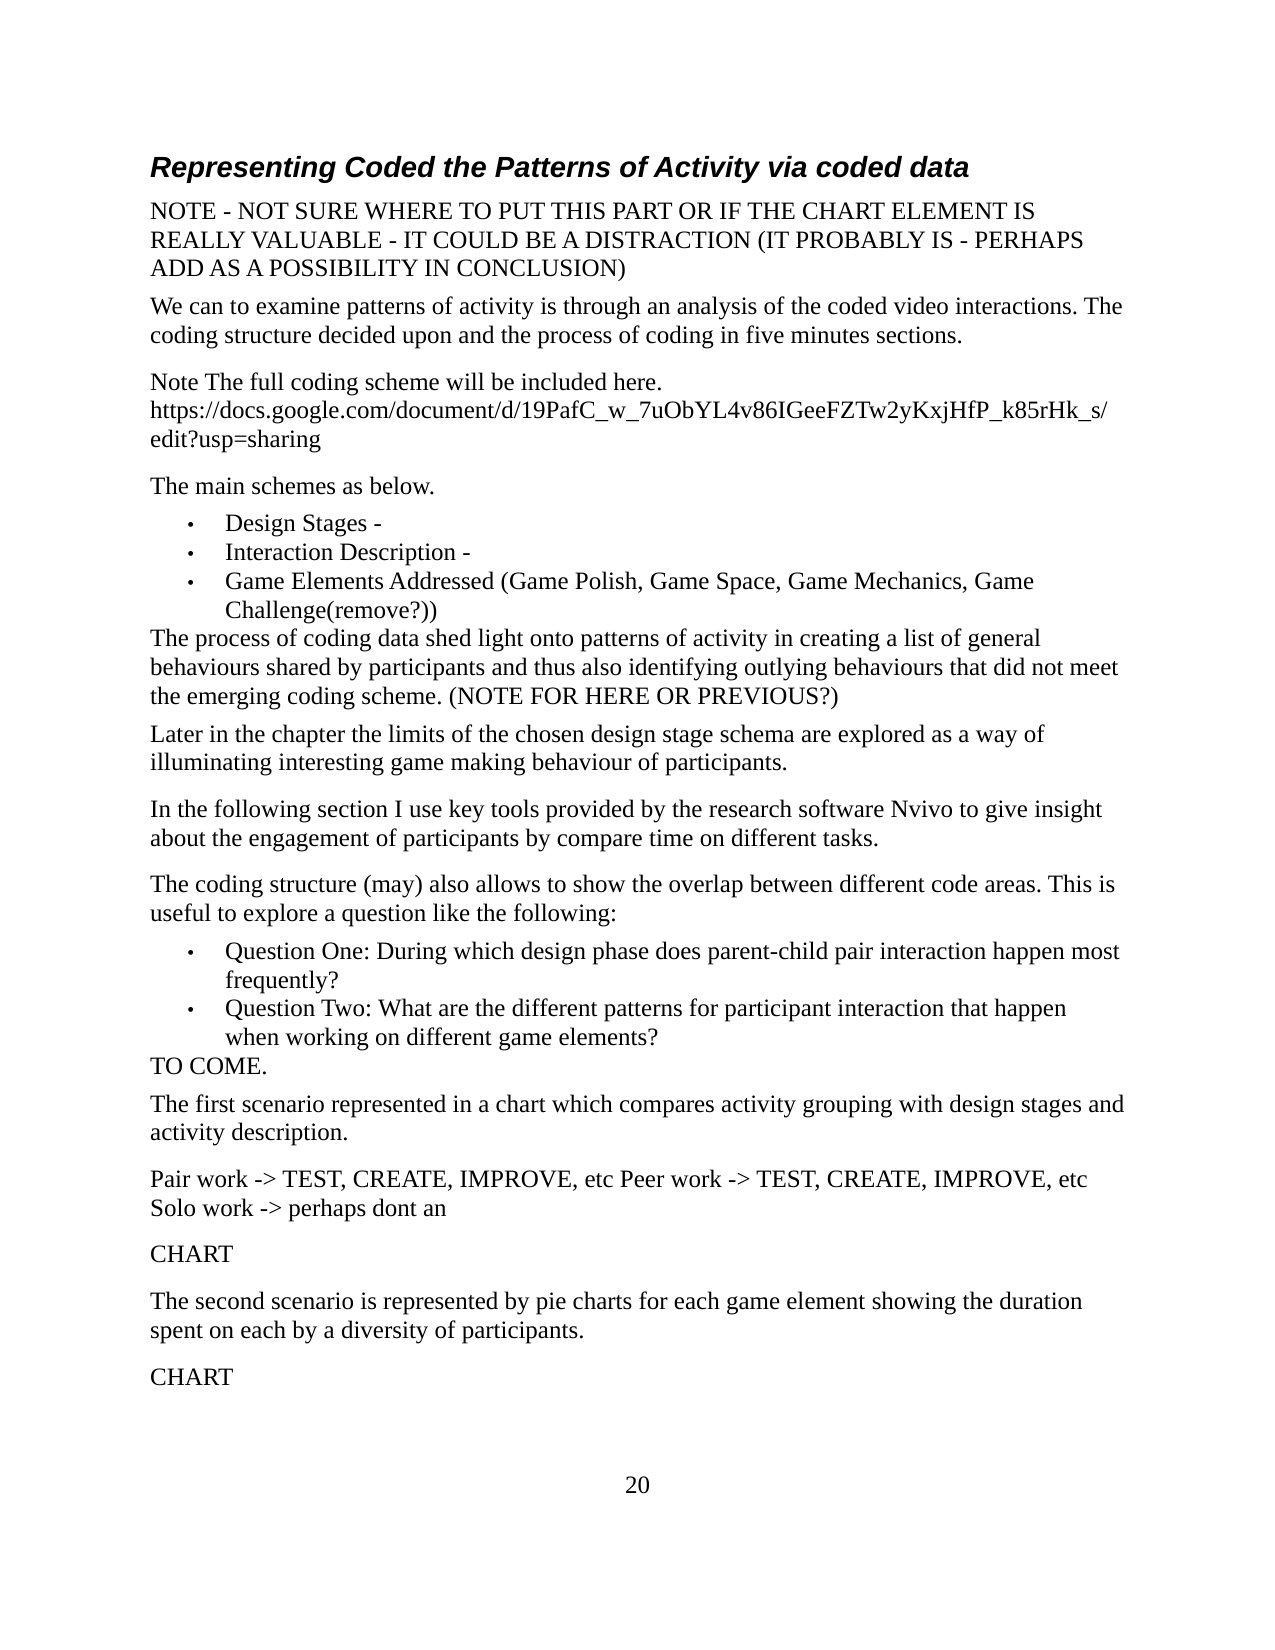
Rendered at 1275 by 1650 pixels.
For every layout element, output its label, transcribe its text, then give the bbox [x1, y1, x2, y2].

list Game Elements Addressed (Game Polish, Game Space, Game Mechanics, Game Challenge(remove?)) [187, 566, 1125, 623]
list Question One: During which design phase does parent-child pair interaction happen most frequently? [187, 936, 1125, 993]
text The process of coding data shed light onto patterns of activity in creating a list of general behaviours shared by participants and thus also identifying outlying behaviours that did not meet the emerging coding scheme. (NOTE FOR HERE OR PREVIOUS?) [150, 623, 1125, 710]
list Interaction Description - [187, 537, 1125, 566]
text CHART [150, 1362, 1125, 1390]
list Question Two: What are the different patterns for participant interaction that happen when working on different game elements? [187, 993, 1125, 1051]
list Design Stages - [187, 508, 1125, 537]
text CHART [150, 1239, 1125, 1268]
text The first scenario represented in a chart which compares activity grouping with design stages and activity description. [150, 1089, 1125, 1146]
text In the following section I use key tools provided by the research software Nvivo to give insight about the engagement of participants by compare time on different tasks. [150, 794, 1125, 852]
text The coding structure (may) also allows to show the overlap between different code areas. This is useful to explore a question like the following: [150, 869, 1125, 927]
text The main schemes as below. [150, 471, 1125, 499]
text Pair work -> TEST, CREATE, IMPROVE, etc Peer work -> TEST, CREATE, IMPROVE, etc Solo work -> perhaps dont an [150, 1164, 1125, 1222]
text NOTE - NOT SURE WHERE TO PUT THIS PART OR IF THE CHART ELEMENT IS REALLY VALUABLE - IT COULD BE A DISTRACTION (IT PROBABLY IS - PERHAPS ADD AS A POSSIBILITY IN CONCLUSION) [150, 196, 1125, 282]
text Note The full coding scheme will be included here. https://docs.google.com/document/d/19PafC_w_7uObYL4v86IGeeFZTw2yKxjHfP_k85rHk_s/edit?usp=sharing [150, 367, 1125, 453]
text TO COME. [150, 1051, 1125, 1080]
text The second scenario is represented by pie charts for each game element showing the duration spent on each by a diversity of participants. [150, 1286, 1125, 1344]
text We can to examine patterns of activity is through an analysis of the coded video interactions. The coding structure decided upon and the process of coding in five minutes sections. [150, 291, 1125, 349]
subtitle Representing Coded the Patterns of Activity via coded data [150, 150, 1125, 183]
text Later in the chapter the limits of the chosen design stage schema are explored as a way of illuminating interesting game making behaviour of participants. [150, 719, 1125, 776]
